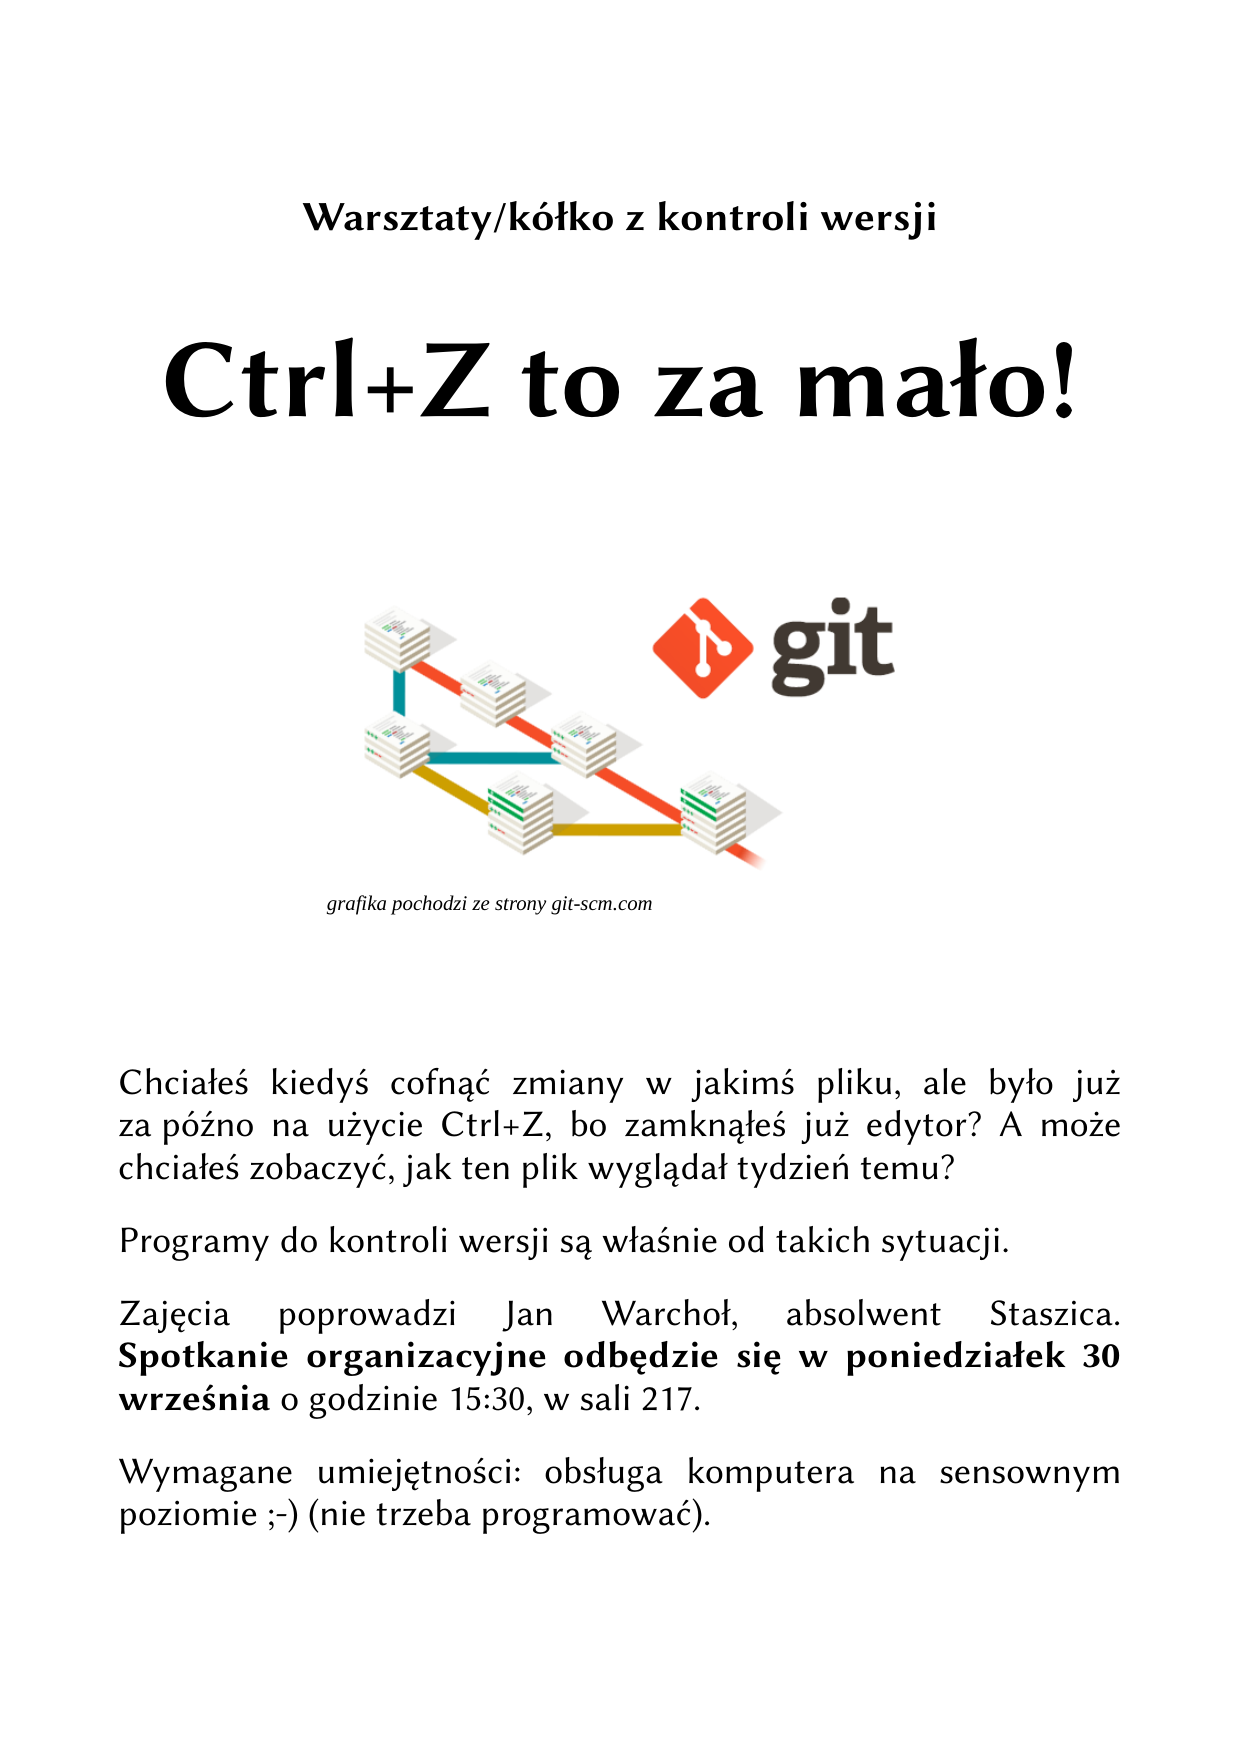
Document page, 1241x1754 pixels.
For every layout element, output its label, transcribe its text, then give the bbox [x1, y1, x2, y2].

text Zajęcia poprowadzi Jan Warchoł, absolwent Staszica. Spotkanie organizacyjne odbędzie się w poniedziałek 30 września o godzinie 15:30, w sali 217. [118, 1291, 1122, 1419]
text grafika pochodzi ze strony git-scm.com [327, 892, 948, 915]
text Wymagane umiejętności: obsługa komputera na sensownym poziomie ;-) (nie trzeba programować). [118, 1449, 1122, 1535]
text Chciałeś kiedyś cofnąć zmiany w jakimś pliku, ale było już za późno na użycie Ctrl+Z, bo zamknąłeś już edytor? A może chciałeś zobaczyć, jak ten plik wyglądał tydzień temu? [118, 1061, 1122, 1189]
picture [326, 561, 949, 892]
text Warsztaty/kółko z kontroli wersji [118, 193, 1122, 241]
text Programy do kontroli wersji są właśnie od takich sytuacji. [118, 1219, 1122, 1261]
text Ctrl+Z to za mało! [118, 316, 1122, 444]
